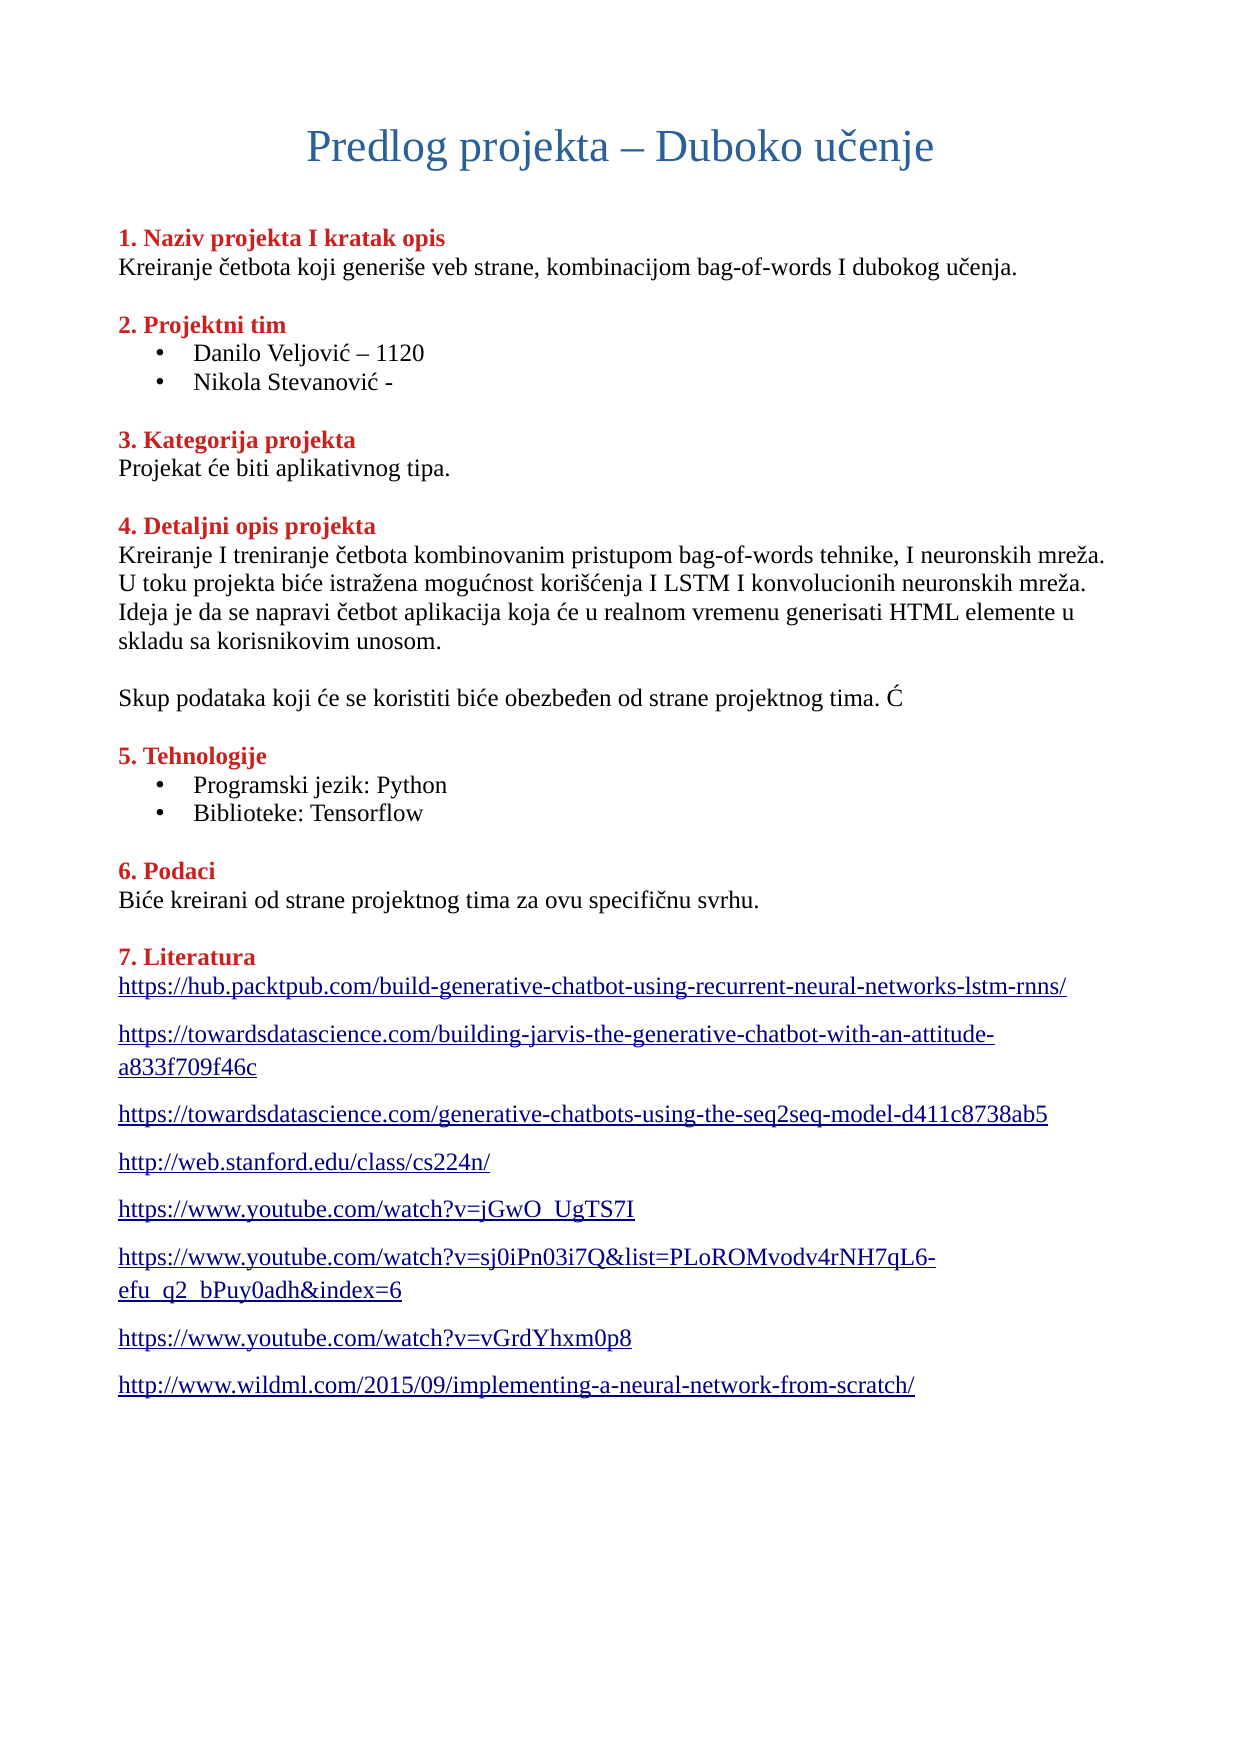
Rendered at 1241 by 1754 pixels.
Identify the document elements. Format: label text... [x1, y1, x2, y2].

text https://www.youtube.com/watch?v=sj0iPn03i7Q&list=PLoROMvodv4rNH7qL6-efu_q2_bPuy0adh&index=6 [118, 1242, 1122, 1304]
text https://towardsdatascience.com/generative-chatbots-using-the-seq2seq-model-d411c8738ab5 [118, 1099, 1122, 1128]
text Biće kreirani od strane projektnog tima za ovu specifičnu svrhu. [118, 885, 1122, 913]
text 4. Detaljni opis projekta [118, 511, 1122, 540]
list Biblioteke: Tensorflow [156, 798, 1122, 827]
text http://www.wildml.com/2015/09/implementing-a-neural-network-from-scratch/ [118, 1370, 1122, 1399]
text https://hub.packtpub.com/build-generative-chatbot-using-recurrent-neural-networks-lstm-rnns/ [118, 971, 1122, 1000]
text Projekat će biti aplikativnog tipa. [118, 453, 1122, 482]
text 5. Tehnologije [118, 741, 1122, 770]
list Danilo Veljović – 1120 [156, 338, 1122, 367]
text 1. Naziv projekta I kratak opis [118, 223, 1122, 252]
text https://www.youtube.com/watch?v=vGrdYhxm0p8 [118, 1323, 1122, 1351]
list Nikola Stevanović - [156, 367, 1122, 396]
text Skup podataka koji će se koristiti biće obezbeđen od strane projektnog tima. Ć [118, 683, 1122, 712]
text 3. Kategorija projekta [118, 425, 1122, 453]
list Programski jezik: Python [156, 770, 1122, 798]
text Kreiranje I treniranje četbota kombinovanim pristupom bag-of-words tehnike, I neuronskih mreža. U toku projekta biće istražena mogućnost korišćenja I LSTM I konvolucionih neuronskih mreža. Ideja je da se napravi četbot aplikacija koja će u realnom vremenu generisati HTML elemente u skladu sa korisnikovim unosom. [118, 540, 1122, 655]
text 2. Projektni tim [118, 310, 1122, 338]
text 6. Podaci [118, 856, 1122, 885]
text Kreiranje četbota koji generiše veb strane, kombinacijom bag-of-words I dubokog učenja. [118, 252, 1122, 281]
text https://www.youtube.com/watch?v=jGwO_UgTS7I [118, 1194, 1122, 1223]
text Predlog projekta – Duboko učenje [118, 118, 1122, 171]
text 7. Literatura [118, 942, 1122, 971]
text http://web.stanford.edu/class/cs224n/ [118, 1147, 1122, 1176]
text https://towardsdatascience.com/building-jarvis-the-generative-chatbot-with-an-attitude-a833f709f46c [118, 1019, 1122, 1080]
